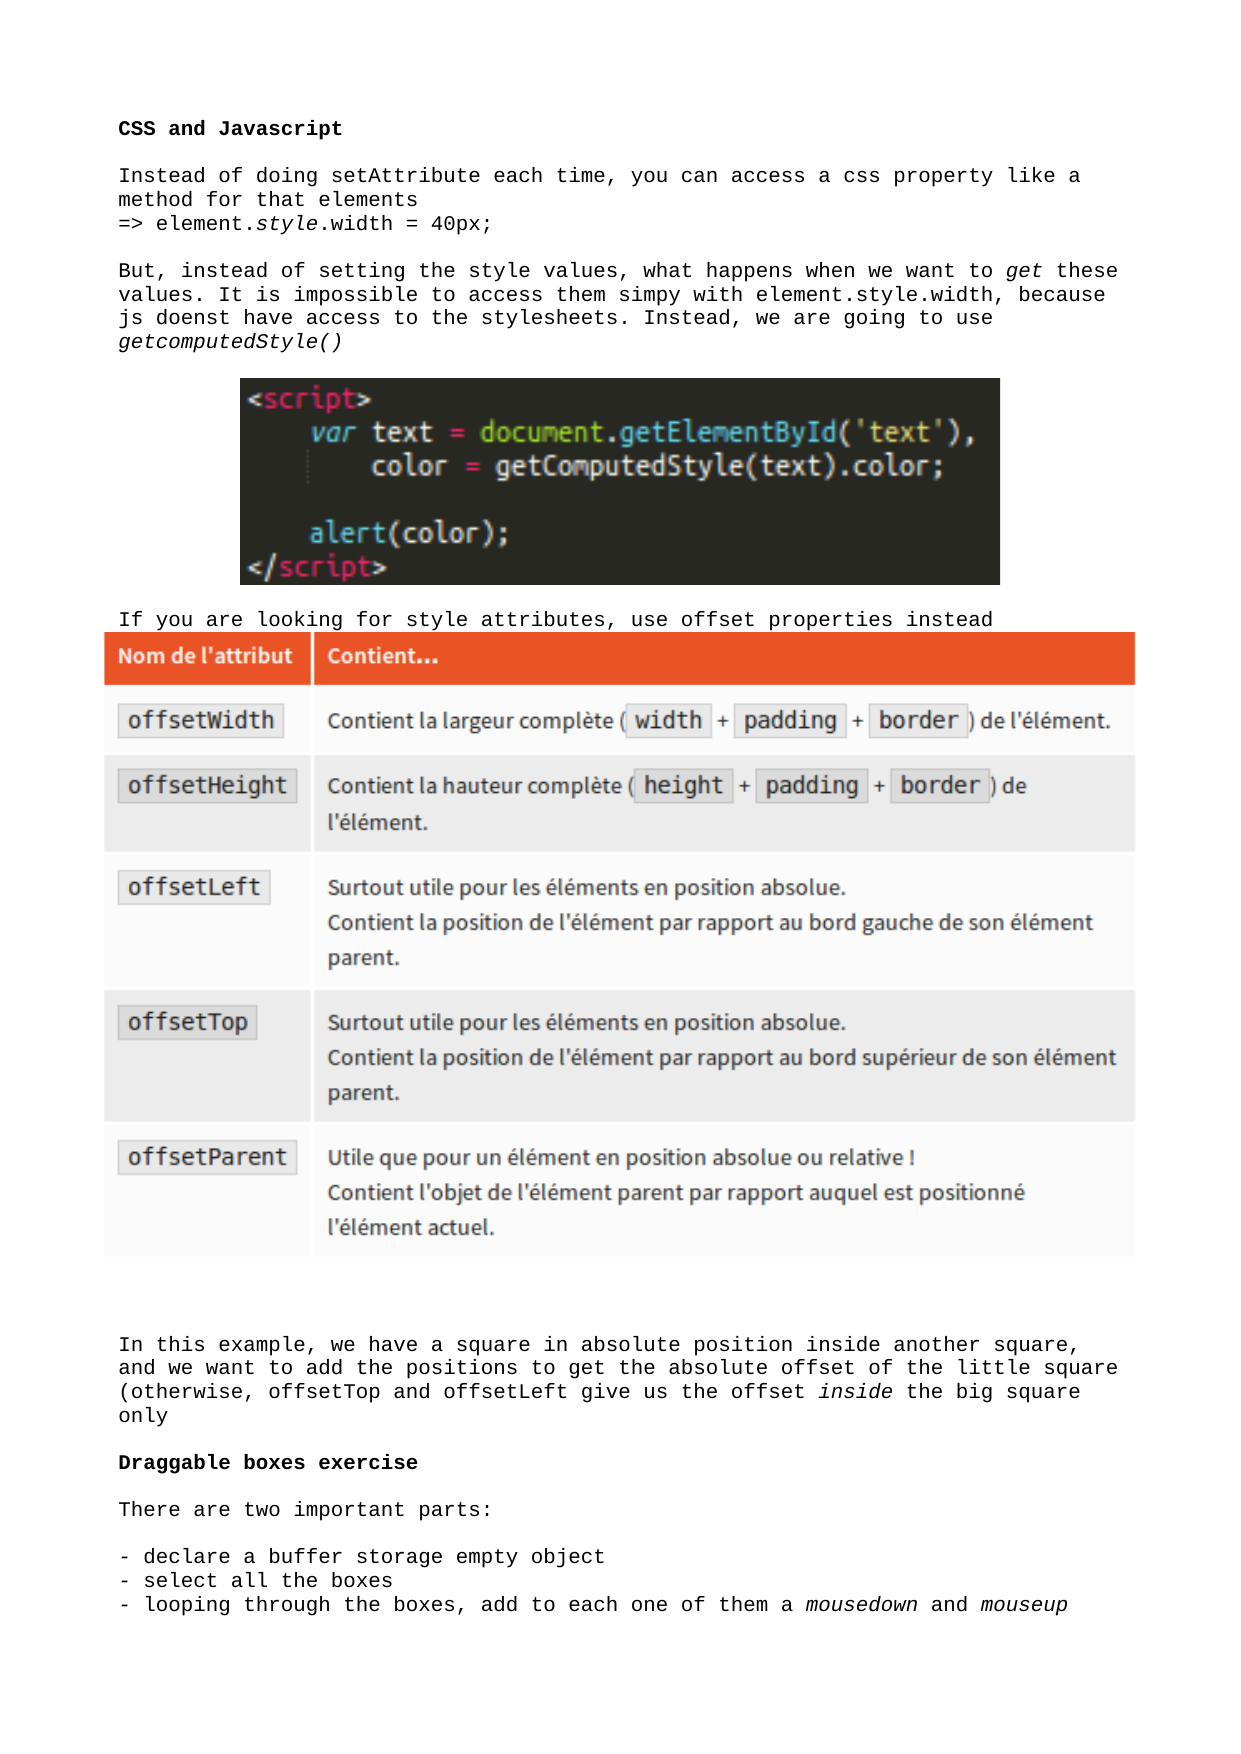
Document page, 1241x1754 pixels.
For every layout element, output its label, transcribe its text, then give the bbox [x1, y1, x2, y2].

text - select all the boxes [118, 1570, 1122, 1594]
text But, instead of setting the style values, what happens when we want to get these values. It is impossible to access them simpy with element.style.width, because js doenst have access to the stylesheets. Instead, we are going to use getcomputedStyle() [118, 260, 1122, 354]
picture [240, 378, 1001, 585]
text In this example, we have a square in absolute position inside another square, and we want to add the positions to get the absolute offset of the little square (otherwise, offsetTop and offsetLeft give us the offset inside the big square only [118, 1334, 1122, 1428]
text Draggable boxes exercise [118, 1452, 1122, 1476]
picture [103, 632, 1137, 1287]
text => element.style.width = 40px; [118, 213, 1122, 236]
text If you are looking for style attributes, use offset properties instead [118, 609, 1122, 632]
text CSS and Javascript [118, 118, 1122, 142]
text - looping through the boxes, add to each one of them a mousedown and mouseup [118, 1594, 1122, 1617]
text Instead of doing setAttribute each time, you can access a css property like a method for that elements [118, 165, 1122, 213]
text There are two important parts: [118, 1499, 1122, 1523]
text - declare a buffer storage empty object [118, 1546, 1122, 1570]
